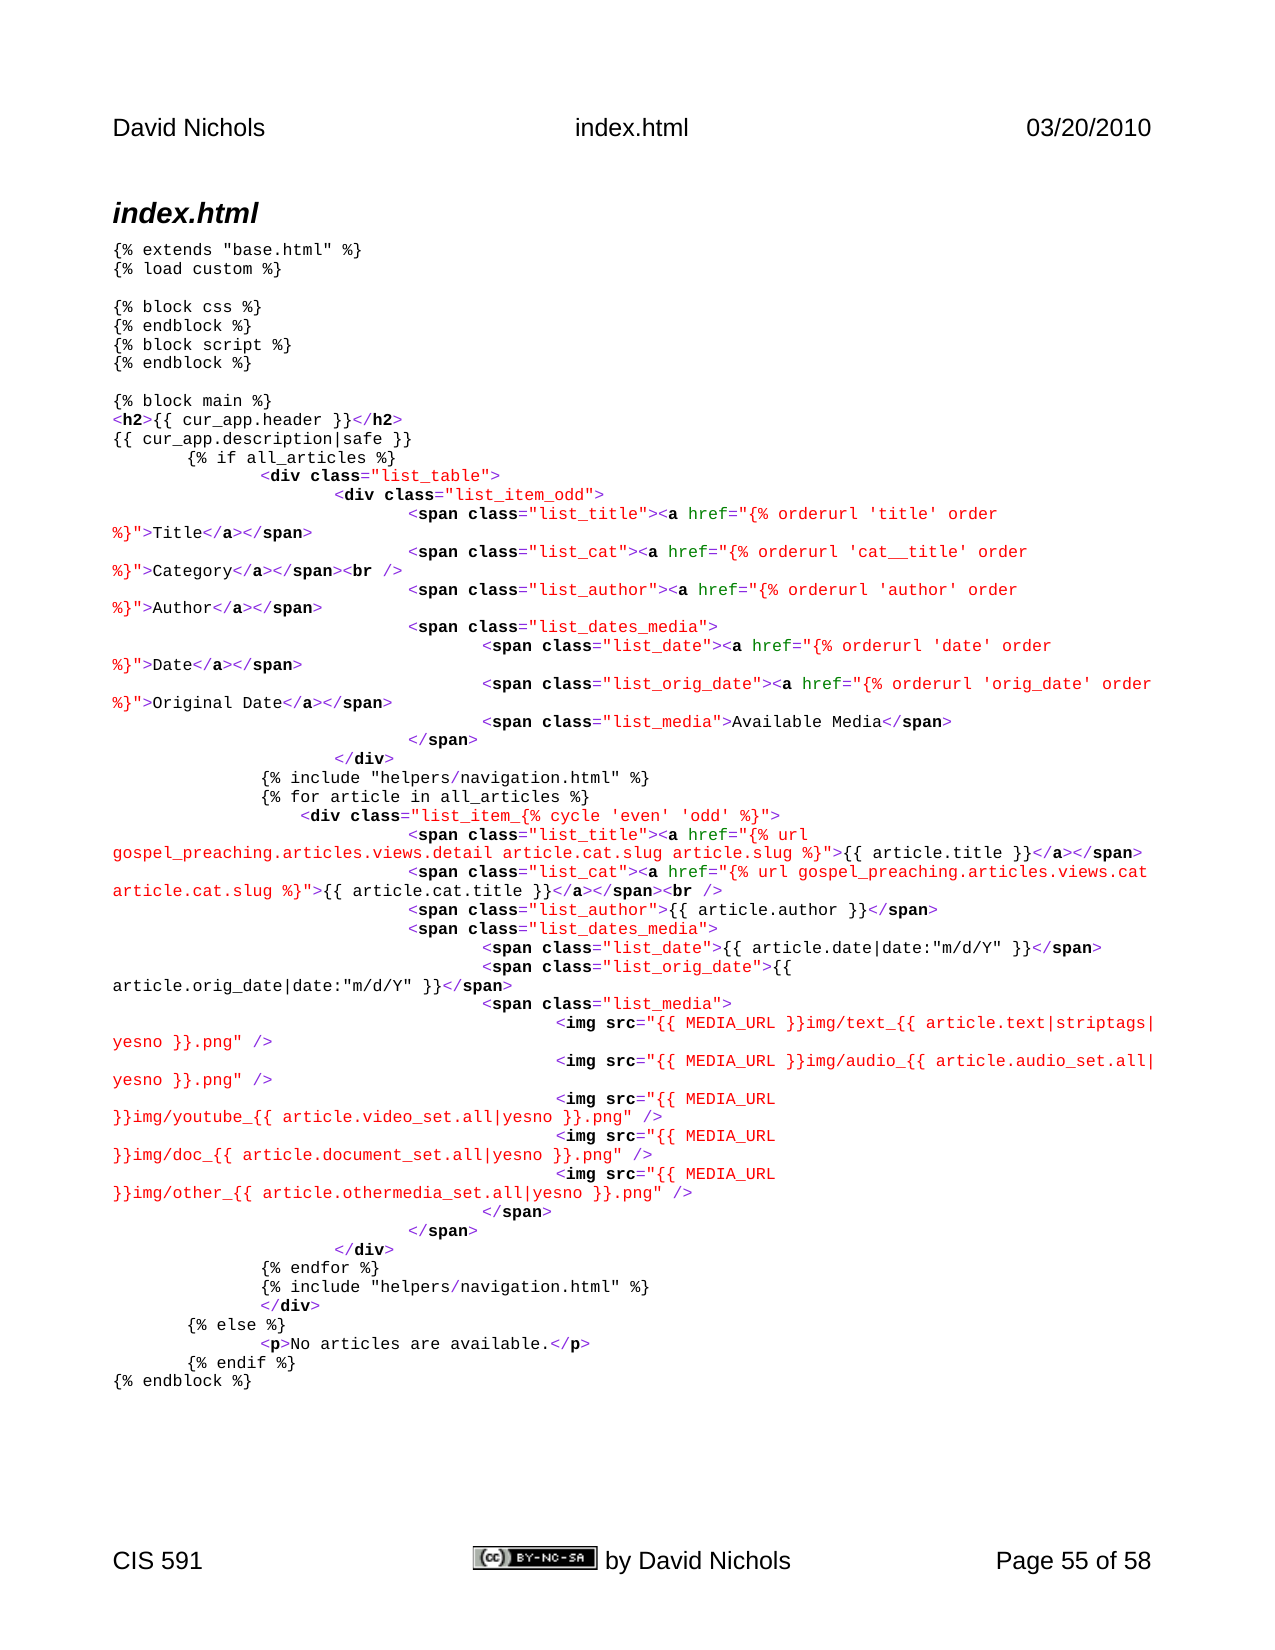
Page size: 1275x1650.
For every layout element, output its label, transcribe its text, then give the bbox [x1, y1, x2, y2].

text {{ cur_app.description|safe }} [112, 430, 1162, 449]
text <img src="{{ MEDIA_URL }}img/audio_{{ article.audio_set.all|yesno }}.png" /> [112, 1052, 1162, 1090]
text {% block css %} [112, 298, 1162, 317]
text <img src="{{ MEDIA_URL }}img/other_{{ article.othermedia_set.all|yesno }}.png" /> [112, 1166, 1162, 1203]
text </span> [112, 1203, 1162, 1222]
text <span class="list_dates_media"> [112, 619, 1162, 638]
text <span class="list_author"><a href="{% orderurl 'author' order %}">Author</a></span> [112, 581, 1162, 619]
text </div> [112, 1298, 1162, 1316]
text {% endblock %} [112, 1373, 1162, 1392]
text <p>No articles are available.</p> [112, 1335, 1162, 1354]
text {% endblock %} [112, 355, 1162, 374]
text <div class="list_item_odd"> [112, 487, 1162, 506]
text <span class="list_title"><a href="{% orderurl 'title' order %}">Title</a></span> [112, 506, 1162, 543]
text <span class="list_author">{{ article.author }}</span> [112, 902, 1162, 921]
text {% endblock %} [112, 317, 1162, 336]
text </div> [112, 1241, 1162, 1260]
text </span> [112, 1222, 1162, 1241]
text </div> [112, 751, 1162, 770]
text {% block script %} [112, 336, 1162, 355]
text <span class="list_date">{{ article.date|date:"m/d/Y" }}</span> [112, 939, 1162, 958]
text {% block main %} [112, 393, 1162, 411]
text <span class="list_dates_media"> [112, 921, 1162, 939]
text <img src="{{ MEDIA_URL }}img/text_{{ article.text|striptags|yesno }}.png" /> [112, 1015, 1162, 1052]
text <span class="list_orig_date">{{ article.orig_date|date:"m/d/Y" }}</span> [112, 958, 1162, 996]
text {% load custom %} [112, 261, 1162, 279]
text <span class="list_orig_date"><a href="{% orderurl 'orig_date' order %}">Original Date</a></span> [112, 675, 1162, 713]
text <span class="list_cat"><a href="{% orderurl 'cat__title' order %}">Category</a></span><br /> [112, 543, 1162, 581]
text <span class="list_date"><a href="{% orderurl 'date' order %}">Date</a></span> [112, 638, 1162, 675]
text <div class="list_item_{% cycle 'even' 'odd' %}"> [112, 807, 1162, 826]
text {% include "helpers/navigation.html" %} [112, 1279, 1162, 1298]
text {% extends "base.html" %} [112, 242, 1162, 261]
picture [472, 1546, 598, 1570]
subtitle index.html [112, 196, 1162, 229]
text <img src="{{ MEDIA_URL }}img/doc_{{ article.document_set.all|yesno }}.png" /> [112, 1128, 1162, 1166]
text {% for article in all_articles %} [112, 788, 1162, 807]
text <span class="list_title"><a href="{% url gospel_preaching.articles.views.detail article.cat.slug article.slug %}">{{ article.title }}</a></span> [112, 826, 1162, 864]
text {% include "helpers/navigation.html" %} [112, 770, 1162, 788]
text {% endfor %} [112, 1260, 1162, 1279]
text <span class="list_media">Available Media</span> [112, 713, 1162, 732]
text <span class="list_cat"><a href="{% url gospel_preaching.articles.views.cat article.cat.slug %}">{{ article.cat.title }}</a></span><br /> [112, 864, 1162, 902]
text <h2>{{ cur_app.header }}</h2> [112, 411, 1162, 430]
text <img src="{{ MEDIA_URL }}img/youtube_{{ article.video_set.all|yesno }}.png" /> [112, 1090, 1162, 1128]
text <div class="list_table"> [112, 468, 1162, 487]
text {% else %} [112, 1316, 1162, 1335]
text </span> [112, 732, 1162, 751]
text {% if all_articles %} [112, 449, 1162, 468]
text <span class="list_media"> [112, 996, 1162, 1015]
text {% endif %} [112, 1354, 1162, 1373]
